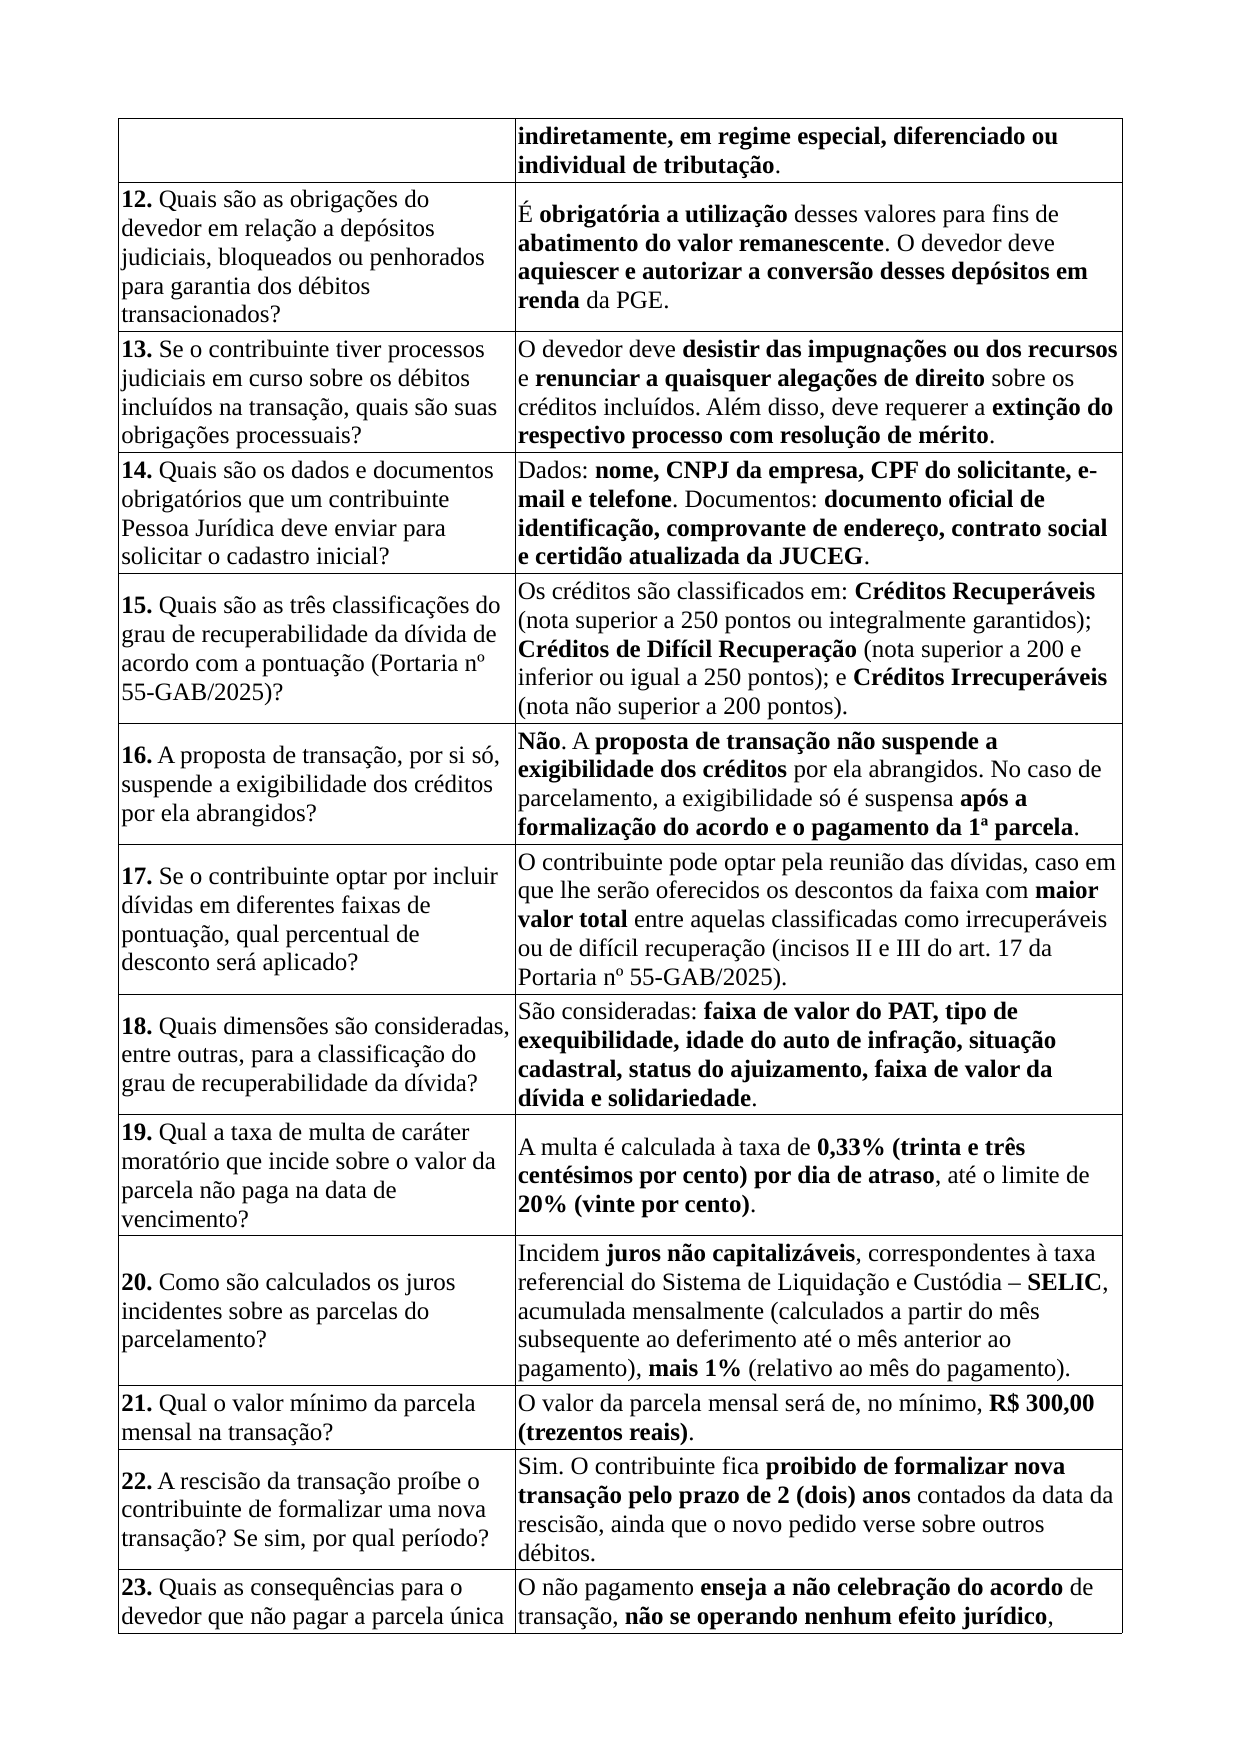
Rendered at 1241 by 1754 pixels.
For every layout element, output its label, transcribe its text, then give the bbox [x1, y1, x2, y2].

table_cell 12. Quais são as obrigações do devedor em relação a depósitos judiciais, bloqueados ou penhorados para garantia dos débitos transacionados? [119, 183, 515, 331]
table_cell 18. Quais dimensões são consideradas, entre outras, para a classificação do grau de recuperabilidade da dívida? [119, 995, 515, 1114]
table_cell 17. Se o contribuinte optar por incluir dívidas em diferentes faixas de pontuação, qual percentual de desconto será aplicado? [119, 845, 515, 993]
table_cell O não pagamento enseja a não celebração do acordo de transação, não se operando nenhum efeito jurídico, [516, 1570, 1122, 1633]
table_cell A multa é calculada à taxa de 0,33% (trinta e três centésimos por cento) por dia de atraso, até o limite de 20% (vinte por cento). [516, 1115, 1122, 1235]
table_cell 16. A proposta de transação, por si só, suspende a exigibilidade dos créditos por ela abrangidos? [119, 724, 515, 844]
table_cell 23. Quais as consequências para o devedor que não pagar a parcela única [119, 1570, 515, 1633]
table_cell 15. Quais são as três classificações do grau de recuperabilidade da dívida de acordo com a pontuação (Portaria nº 55-GAB/2025)? [119, 574, 515, 723]
table_cell 13. Se o contribuinte tiver processos judiciais em curso sobre os débitos incluídos na transação, quais são suas obrigações processuais? [119, 332, 515, 452]
table_cell Incidem juros não capitalizáveis, correspondentes à taxa referencial do Sistema de Liquidação e Custódia – SELIC, acumulada mensalmente (calculados a partir do mês subsequente ao deferimento até o mês anterior ao pagamento), mais 1% (relativo ao mês do pagamento). [516, 1236, 1122, 1385]
table_cell São consideradas: faixa de valor do PAT, tipo de exequibilidade, idade do auto de infração, situação cadastral, status do ajuizamento, faixa de valor da dívida e solidariedade. [516, 995, 1122, 1114]
table_cell 19. Qual a taxa de multa de caráter moratório que incide sobre o valor da parcela não paga na data de vencimento? [119, 1115, 515, 1235]
table_cell [119, 119, 515, 182]
table_cell Sim. O contribuinte fica proibido de formalizar nova transação pelo prazo de 2 (dois) anos contados da data da rescisão, ainda que o novo pedido verse sobre outros débitos. [516, 1450, 1122, 1569]
table_cell 20. Como são calculados os juros incidentes sobre as parcelas do parcelamento? [119, 1236, 515, 1385]
table_cell O valor da parcela mensal será de, no mínimo, R$ 300,00 (trezentos reais). [516, 1386, 1122, 1448]
table_cell Não. A proposta de transação não suspende a exigibilidade dos créditos por ela abrangidos. No caso de parcelamento, a exigibilidade só é suspensa após a formalização do acordo e o pagamento da 1ª parcela. [516, 724, 1122, 844]
table_cell Os créditos são classificados em: Créditos Recuperáveis (nota superior a 250 pontos ou integralmente garantidos); Créditos de Difícil Recuperação (nota superior a 200 e inferior ou igual a 250 pontos); e Créditos Irrecuperáveis (nota não superior a 200 pontos). [516, 574, 1122, 723]
table_cell O devedor deve desistir das impugnações ou dos recursos e renunciar a quaisquer alegações de direito sobre os créditos incluídos. Além disso, deve requerer a extinção do respectivo processo com resolução de mérito. [516, 332, 1122, 452]
table_cell 22. A rescisão da transação proíbe o contribuinte de formalizar uma nova transação? Se sim, por qual período? [119, 1450, 515, 1569]
table_cell 21. Qual o valor mínimo da parcela mensal na transação? [119, 1386, 515, 1448]
table_cell Dados: nome, CNPJ da empresa, CPF do solicitante, e-mail e telefone. Documentos: documento oficial de identificação, comprovante de endereço, contrato social e certidão atualizada da JUCEG. [516, 453, 1122, 573]
table_cell O contribuinte pode optar pela reunião das dívidas, caso em que lhe serão oferecidos os descontos da faixa com maior valor total entre aquelas classificadas como irrecuperáveis ou de difícil recuperação (incisos II e III do art. 17 da Portaria nº 55-GAB/2025). [516, 845, 1122, 993]
table_cell 14. Quais são os dados e documentos obrigatórios que um contribuinte Pessoa Jurídica deve enviar para solicitar o cadastro inicial? [119, 453, 515, 573]
table_cell É obrigatória a utilização desses valores para fins de abatimento do valor remanescente. O devedor deve aquiescer e autorizar a conversão desses depósitos em renda da PGE. [516, 183, 1122, 331]
table_cell indiretamente, em regime especial, diferenciado ou individual de tributação. [516, 119, 1122, 182]
